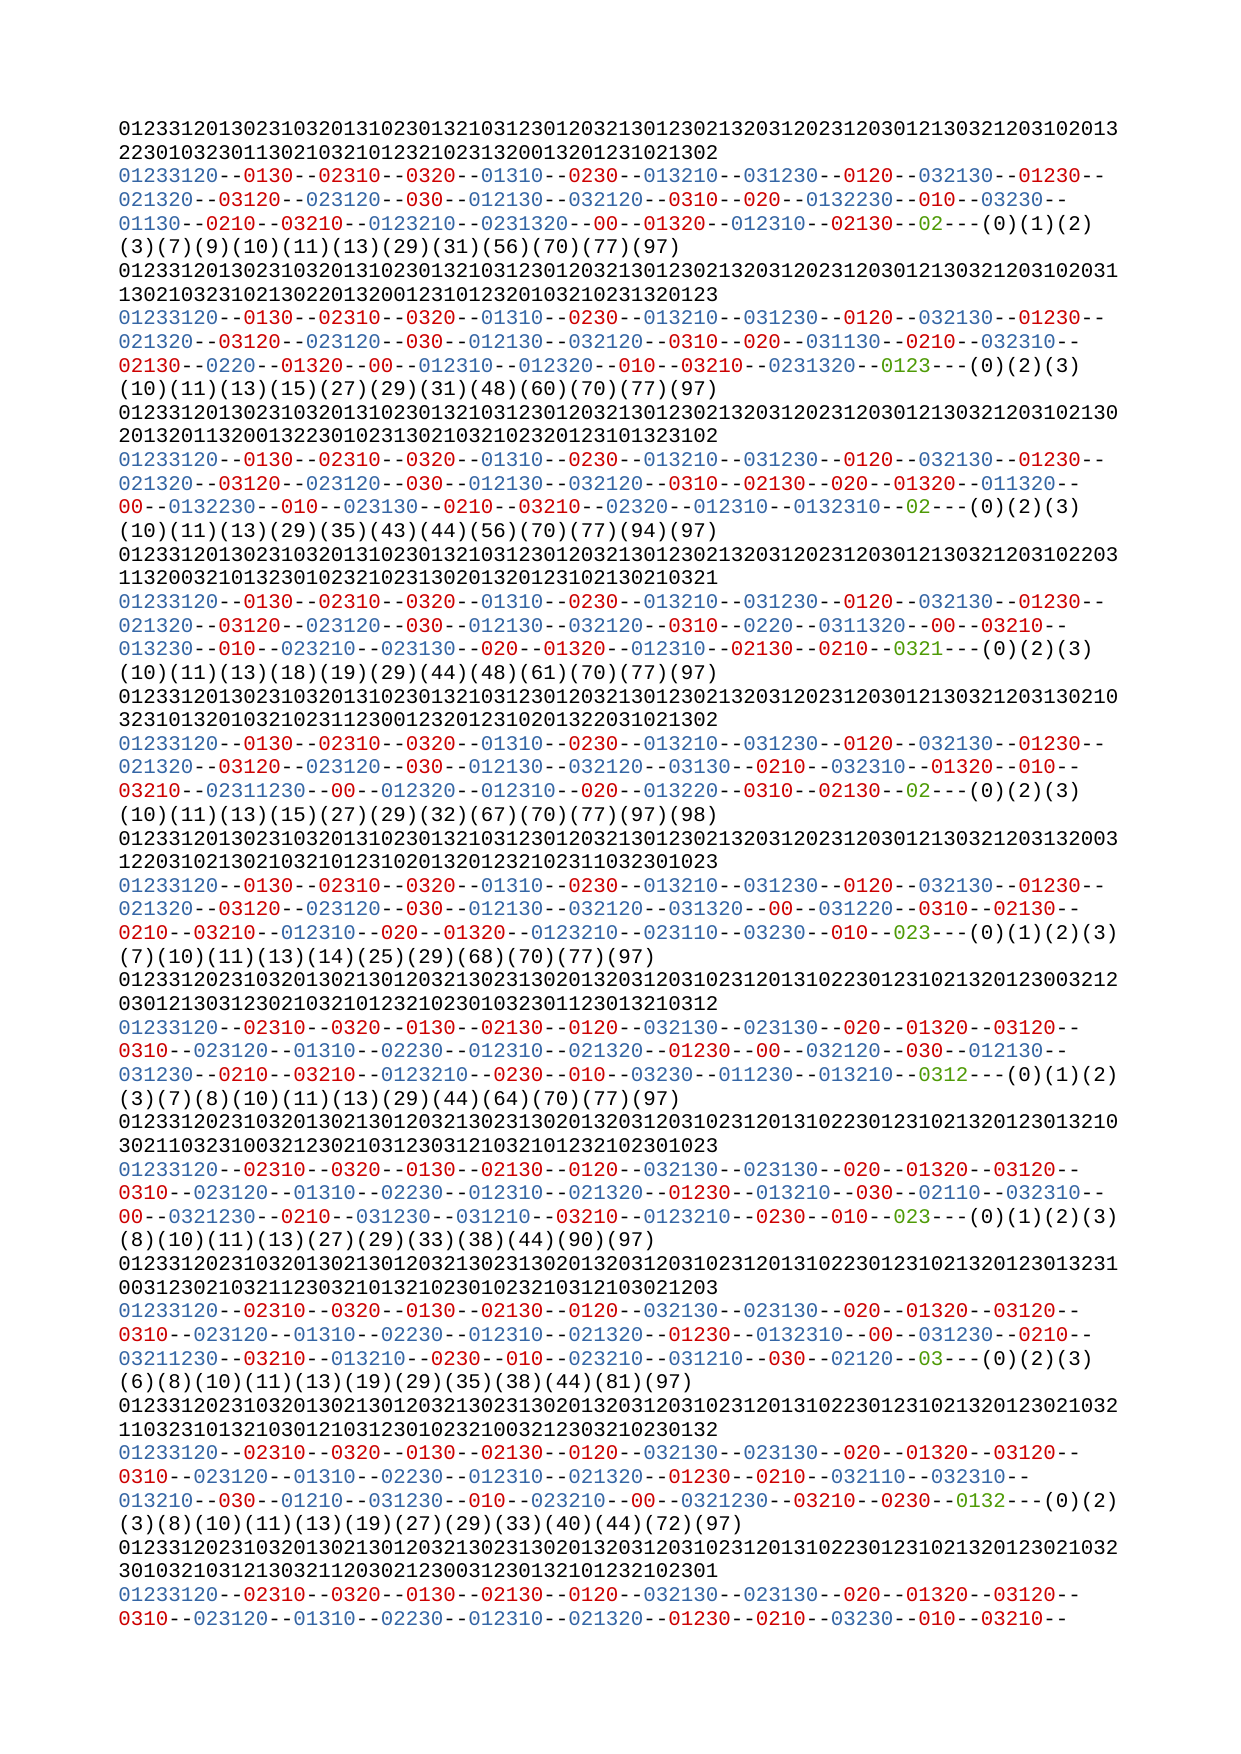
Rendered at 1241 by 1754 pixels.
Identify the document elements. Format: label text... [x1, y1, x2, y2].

text 01233120130231032013102301321031230120321301230213203120231203012130321203102203113200321013230102321023130201320123102130210321 [118, 544, 1122, 591]
text 01233120231032013021301203213023130201320312031023120131022301231021320123021032110323101321030121031230102321003212303210230132 [118, 1395, 1122, 1442]
text 01233120--0130--02310--0320--01310--0230--013210--031230--0120--032130--01230--021320--03120--023120--030--012130--032120--031320--00--031220--0310--02130--0210--03210--012310--020--01320--0123210--023110--03230--010--023---(0)(1)(2)(3)(7)(10)(11)(13)(14)(25)(29)(68)(70)(77)(97) [118, 875, 1122, 969]
text 01233120--0130--02310--0320--01310--0230--013210--031230--0120--032130--01230--021320--03120--023120--030--012130--032120--0310--0220--0311320--00--03210--013230--010--023210--023130--020--01320--012310--02130--0210--0321---(0)(2)(3)(10)(11)(13)(18)(19)(29)(44)(48)(61)(70)(77)(97) [118, 591, 1122, 686]
text 01233120130231032013102301321031230120321301230213203120231203012130321203102013223010323011302103210123210231320013201231021302 [118, 118, 1122, 165]
text 01233120--0130--02310--0320--01310--0230--013210--031230--0120--032130--01230--021320--03120--023120--030--012130--032120--0310--020--031130--0210--032310--02130--0220--01320--00--012310--012320--010--03210--0231320--0123---(0)(2)(3)(10)(11)(13)(15)(27)(29)(31)(48)(60)(70)(77)(97) [118, 307, 1122, 402]
text 01233120--02310--0320--0130--02130--0120--032130--023130--020--01320--03120--0310--023120--01310--02230--012310--021320--01230--00--032120--030--012130--031230--0210--03210--0123210--0230--010--03230--011230--013210--0312---(0)(1)(2)(3)(7)(8)(10)(11)(13)(29)(44)(64)(70)(77)(97) [118, 1017, 1122, 1111]
text 01233120--0130--02310--0320--01310--0230--013210--031230--0120--032130--01230--021320--03120--023120--030--012130--032120--0310--02130--020--01320--011320--00--0132230--010--023130--0210--03210--02320--012310--0132310--02---(0)(2)(3)(10)(11)(13)(29)(35)(43)(44)(56)(70)(77)(94)(97) [118, 449, 1122, 544]
text 01233120--0130--02310--0320--01310--0230--013210--031230--0120--032130--01230--021320--03120--023120--030--012130--032120--03130--0210--032310--01320--010--03210--02311230--00--012320--012310--020--013220--0310--02130--02---(0)(2)(3)(10)(11)(13)(15)(27)(29)(32)(67)(70)(77)(97)(98) [118, 733, 1122, 827]
text 01233120231032013021301203213023130201320312031023120131022301231021320123003212030121303123021032101232102301032301123013210312 [118, 969, 1122, 1017]
text 01233120--02310--0320--0130--02130--0120--032130--023130--020--01320--03120--0310--023120--01310--02230--012310--021320--01230--0132310--00--031230--0210--03211230--03210--013210--0230--010--023210--031210--030--02120--03---(0)(2)(3)(6)(8)(10)(11)(13)(19)(29)(35)(38)(44)(81)(97) [118, 1300, 1122, 1395]
text 01233120231032013021301203213023130201320312031023120131022301231021320123013210302110323100321230210312303121032101232102301023 [118, 1111, 1122, 1158]
text 01233120--02310--0320--0130--02130--0120--032130--023130--020--01320--03120--0310--023120--01310--02230--012310--021320--01230--013210--030--02110--032310--00--0321230--0210--031230--031210--03210--0123210--0230--010--023---(0)(1)(2)(3)(8)(10)(11)(13)(27)(29)(33)(38)(44)(90)(97) [118, 1158, 1122, 1253]
text 01233120--02310--0320--0130--02130--0120--032130--023130--020--01320--03120--0310--023120--01310--02230--012310--021320--01230--0210--032110--032310--013210--030--01210--031230--010--023210--00--0321230--03210--0230--0132---(0)(2)(3)(8)(10)(11)(13)(19)(27)(29)(33)(40)(44)(72)(97) [118, 1442, 1122, 1537]
text 01233120130231032013102301321031230120321301230213203120231203012130321203130210323101320103210231123001232012310201322031021302 [118, 686, 1122, 733]
text 01233120130231032013102301321031230120321301230213203120231203012130321203132003122031021302103210123102013201232102311032301023 [118, 827, 1122, 875]
text 01233120231032013021301203213023130201320312031023120131022301231021320123013231003123021032112303210132102301023210312103021203 [118, 1253, 1122, 1300]
text 01233120130231032013102301321031230120321301230213203120231203012130321203102031130210323102130220132001231012320103210231320123 [118, 260, 1122, 307]
text 01233120231032013021301203213023130201320312031023120131022301231021320123021032301032103121303211203021230031230132101232102301 [118, 1537, 1122, 1584]
text 01233120--02310--0320--0130--02130--0120--032130--023130--020--01320--03120--0310--023120--01310--02230--012310--021320--01230--0210--03230--010--03210-- [118, 1584, 1122, 1631]
text 01233120--0130--02310--0320--01310--0230--013210--031230--0120--032130--01230--021320--03120--023120--030--012130--032120--0310--020--0132230--010--03230--01130--0210--03210--0123210--0231320--00--01320--012310--02130--02---(0)(1)(2)(3)(7)(9)(10)(11)(13)(29)(31)(56)(70)(77)(97) [118, 165, 1122, 260]
text 01233120130231032013102301321031230120321301230213203120231203012130321203102130201320113200132230102313021032102320123101323102 [118, 402, 1122, 449]
